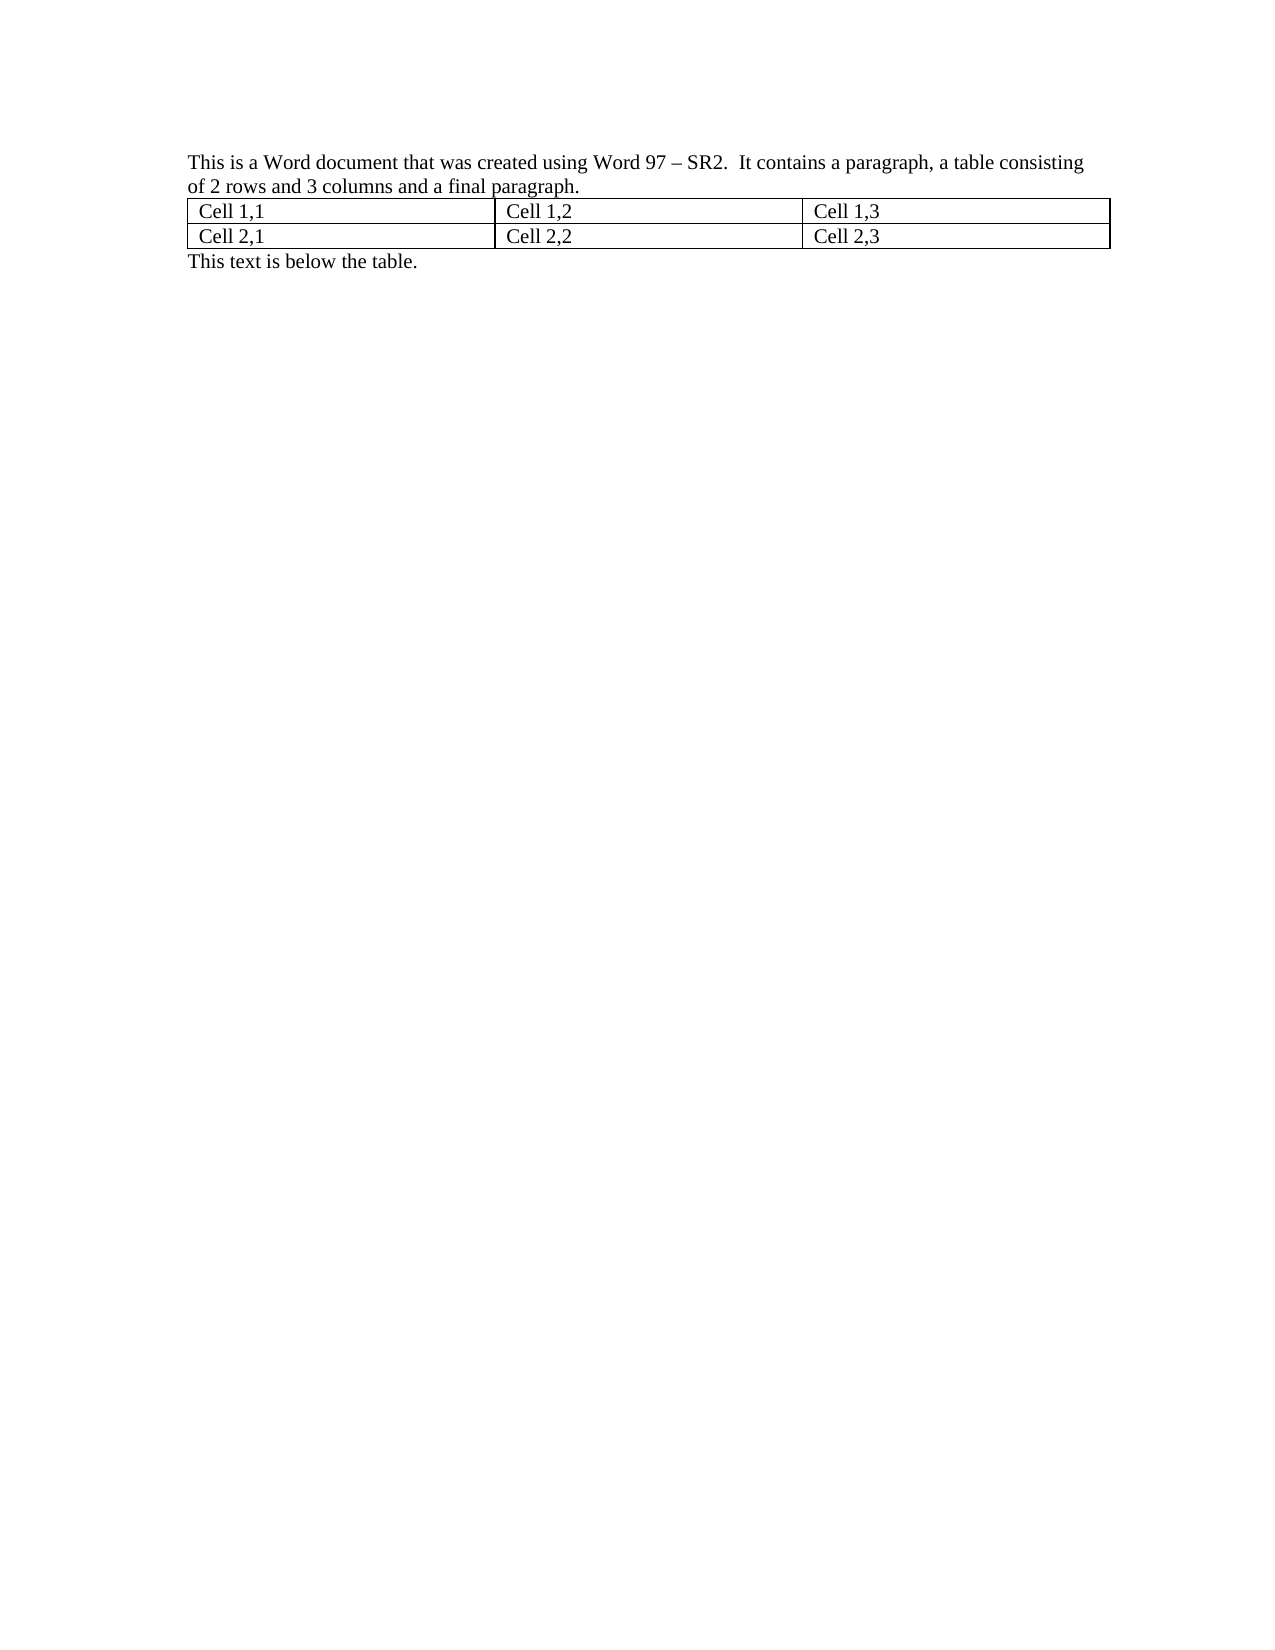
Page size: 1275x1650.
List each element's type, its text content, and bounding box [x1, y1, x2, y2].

table_header Cell 1,2 [496, 199, 802, 223]
table_cell Cell 2,1 [188, 224, 494, 248]
table_header Cell 1,3 [803, 199, 1109, 223]
table_cell Cell 2,3 [803, 224, 1109, 248]
text This text is below the table. [187, 249, 1087, 273]
text This is a Word document that was created using Word 97 – SR2. It contains a paragraph, a table consisting of 2 rows and 3 columns and a final paragraph. [187, 150, 1087, 198]
table_header Cell 1,1 [188, 199, 494, 223]
table_cell Cell 2,2 [496, 224, 802, 248]
